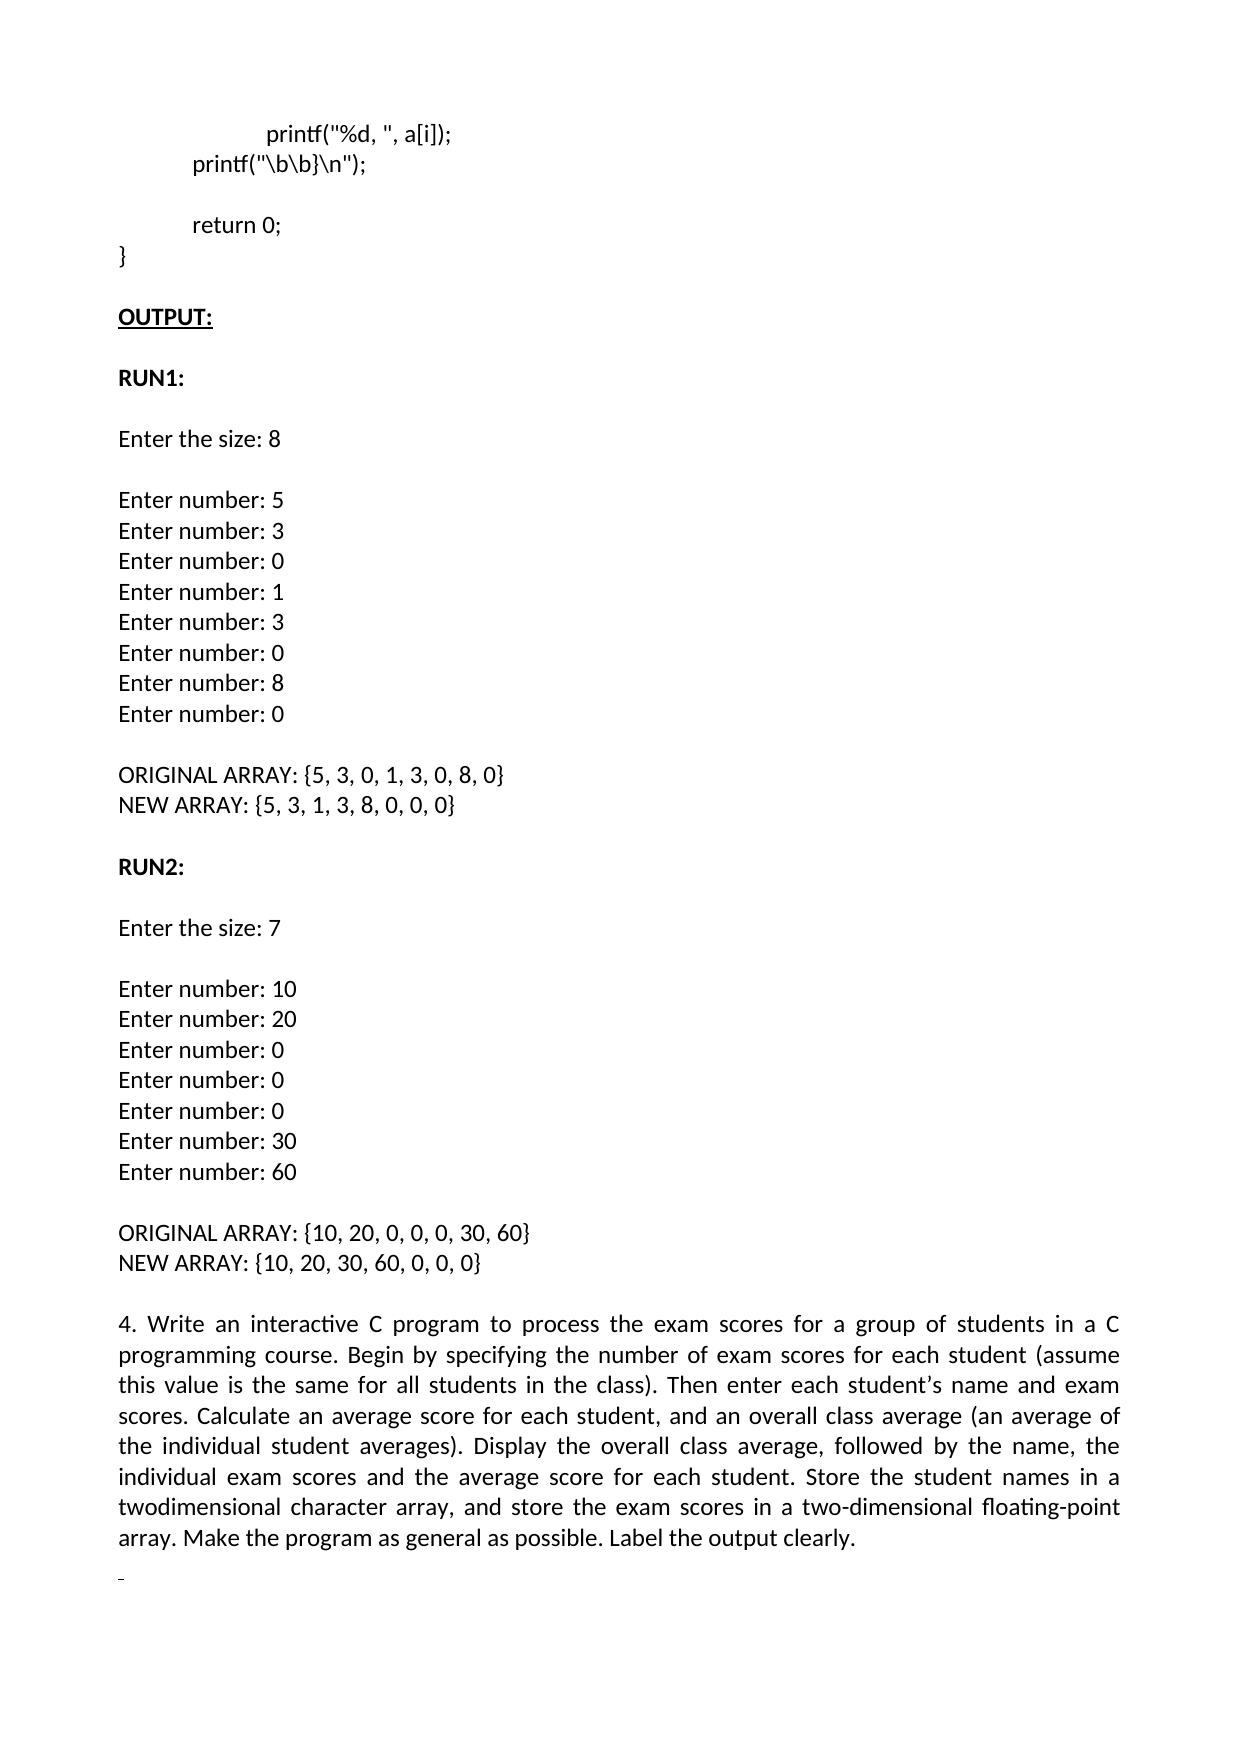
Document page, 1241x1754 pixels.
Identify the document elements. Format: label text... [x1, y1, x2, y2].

text Enter number: 8 [118, 667, 1122, 698]
text ORIGINAL ARRAY: {10, 20, 0, 0, 0, 30, 60} [118, 1217, 1122, 1247]
text Enter number: 0 [118, 637, 1122, 667]
text Enter number: 5 [118, 484, 1122, 515]
text Enter number: 0 [118, 1095, 1122, 1125]
text Enter number: 0 [118, 698, 1122, 728]
text Enter number: 30 [118, 1125, 1122, 1156]
text 4. Write an interactive C program to process the exam scores for a group of students in a C programming course. Begin by specifying the number of exam scores for each student (assume this value is the same for all students in the class). Then enter each student’s name and exam scores. Calculate an average score for each student, and an overall class average (an average of the individual student averages). Display the overall class average, followed by the name, the individual exam scores and the average score for each student. Store the student names in a twodimensional character array, and store the exam scores in a two-dimensional floating-point array. Make the program as general as possible. Label the output clearly. [118, 1308, 1122, 1553]
text printf("%d, ", a[i]); [118, 118, 1122, 149]
text Enter number: 0 [118, 1034, 1122, 1064]
text Enter number: 0 [118, 1064, 1122, 1095]
text Enter number: 1 [118, 576, 1122, 606]
text NEW ARRAY: {5, 3, 1, 3, 8, 0, 0, 0} [118, 789, 1122, 820]
text Enter number: 0 [118, 545, 1122, 576]
text Enter number: 60 [118, 1156, 1122, 1186]
text Enter number: 20 [118, 1003, 1122, 1034]
text RUN2: [118, 851, 1122, 881]
text RUN1: [118, 362, 1122, 393]
text printf("\b\b}\n"); [118, 149, 1122, 179]
text OUTPUT: [118, 301, 1122, 332]
text Enter number: 10 [118, 973, 1122, 1003]
text NEW ARRAY: {10, 20, 30, 60, 0, 0, 0} [118, 1247, 1122, 1278]
text Enter number: 3 [118, 515, 1122, 545]
text ORIGINAL ARRAY: {5, 3, 0, 1, 3, 0, 8, 0} [118, 759, 1122, 789]
text Enter the size: 8 [118, 423, 1122, 454]
text Enter number: 3 [118, 606, 1122, 637]
text return 0; [118, 210, 1122, 240]
text } [118, 240, 1122, 271]
text Enter the size: 7 [118, 912, 1122, 942]
